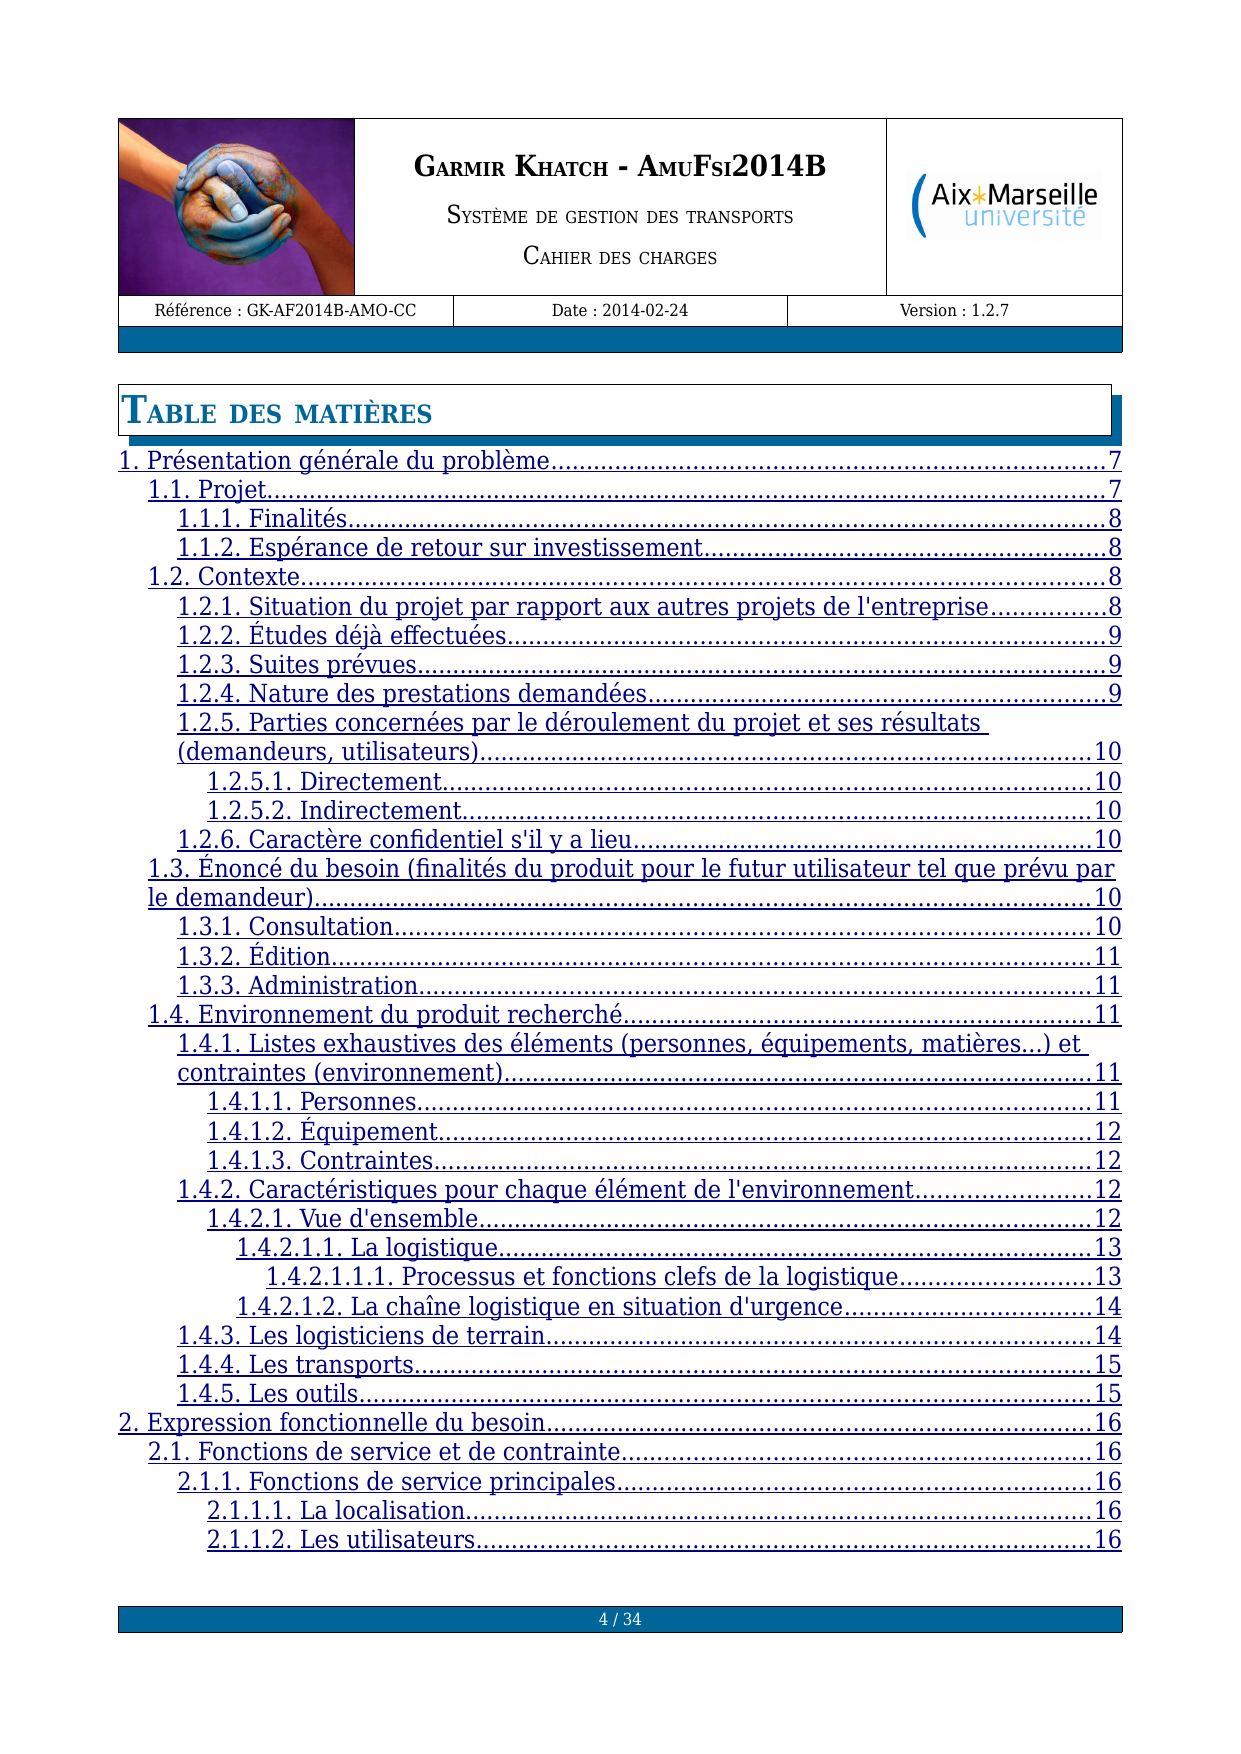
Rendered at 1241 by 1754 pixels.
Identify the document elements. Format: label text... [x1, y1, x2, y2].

text 1.4.2.1.2. La chaîne logistique en situation d'urgence 14 [236, 1292, 1122, 1317]
text 1.2.5.1. Directement 10 [207, 767, 1122, 792]
text 1.4.2.1.1. La logistique 13 [236, 1233, 1122, 1258]
picture [887, 126, 1122, 288]
text 1.4.2.1.1.1. Processus et fonctions clefs de la logistique 13 [266, 1263, 1122, 1288]
text 1.4.2.1. Vue d'ensemble 12 [207, 1204, 1122, 1229]
text 1.2.5.2. Indirectement 10 [207, 796, 1122, 821]
text 1.2.4. Nature des prestations demandées 9 [177, 679, 1122, 704]
text 1.2.2. Études déjà effectuées 9 [177, 621, 1122, 646]
text 2.1.1.1. La localisation 16 [207, 1496, 1122, 1521]
subtitle Table des matières [119, 385, 1111, 435]
text 1.2.1. Situation du projet par rapport aux autres projets de l'entreprise 8 [177, 592, 1122, 617]
text 1.4.2. Caractéristiques pour chaque élément de l'environnement 12 [177, 1175, 1122, 1200]
text 1. Présentation générale du problème 7 [118, 446, 1122, 471]
text 2. Expression fonctionnelle du besoin 16 [118, 1408, 1122, 1433]
text 2.1.1. Fonctions de service principales 16 [177, 1467, 1122, 1492]
text 2.1.1.2. Les utilisateurs 16 [207, 1525, 1122, 1550]
text 1.4.1.2. Équipement 12 [207, 1117, 1122, 1142]
text 1.4.4. Les transports 15 [177, 1350, 1122, 1375]
text 1.4.1.1. Personnes 11 [207, 1088, 1122, 1113]
text 1.4.3. Les logisticiens de terrain 14 [177, 1321, 1122, 1346]
text 1.4. Environnement du produit recherché 11 [148, 1000, 1122, 1025]
text 1.1.1. Finalités 8 [177, 504, 1122, 529]
text 1.3.2. Édition 11 [177, 942, 1122, 967]
text 1.1.2. Espérance de retour sur investissement 8 [177, 533, 1122, 558]
text 1.4.1. Listes exhaustives des éléments (personnes, équipements, matières...) et contraintes (environnement) 11 [177, 1029, 1122, 1083]
text 2.1. Fonctions de service et de contrainte 16 [148, 1438, 1122, 1463]
text 1.3. Énoncé du besoin (finalités du produit pour le futur utilisateur tel que prévu par le demandeur) 10 [148, 854, 1122, 908]
picture [119, 119, 354, 295]
text 1.4.1.3. Contraintes 12 [207, 1146, 1122, 1171]
text 1.1. Projet 7 [148, 475, 1122, 500]
text 1.2.6. Caractère confidentiel s'il y a lieu 10 [177, 825, 1122, 850]
text 1.3.3. Administration 11 [177, 971, 1122, 996]
text 1.2.3. Suites prévues 9 [177, 650, 1122, 675]
text 1.2.5. Parties concernées par le déroulement du projet et ses résultats (demandeurs, utilisateurs) 10 [177, 708, 1122, 763]
text 1.4.5. Les outils 15 [177, 1379, 1122, 1404]
text 1.2. Contexte 8 [148, 563, 1122, 588]
text 1.3.1. Consultation 10 [177, 913, 1122, 938]
